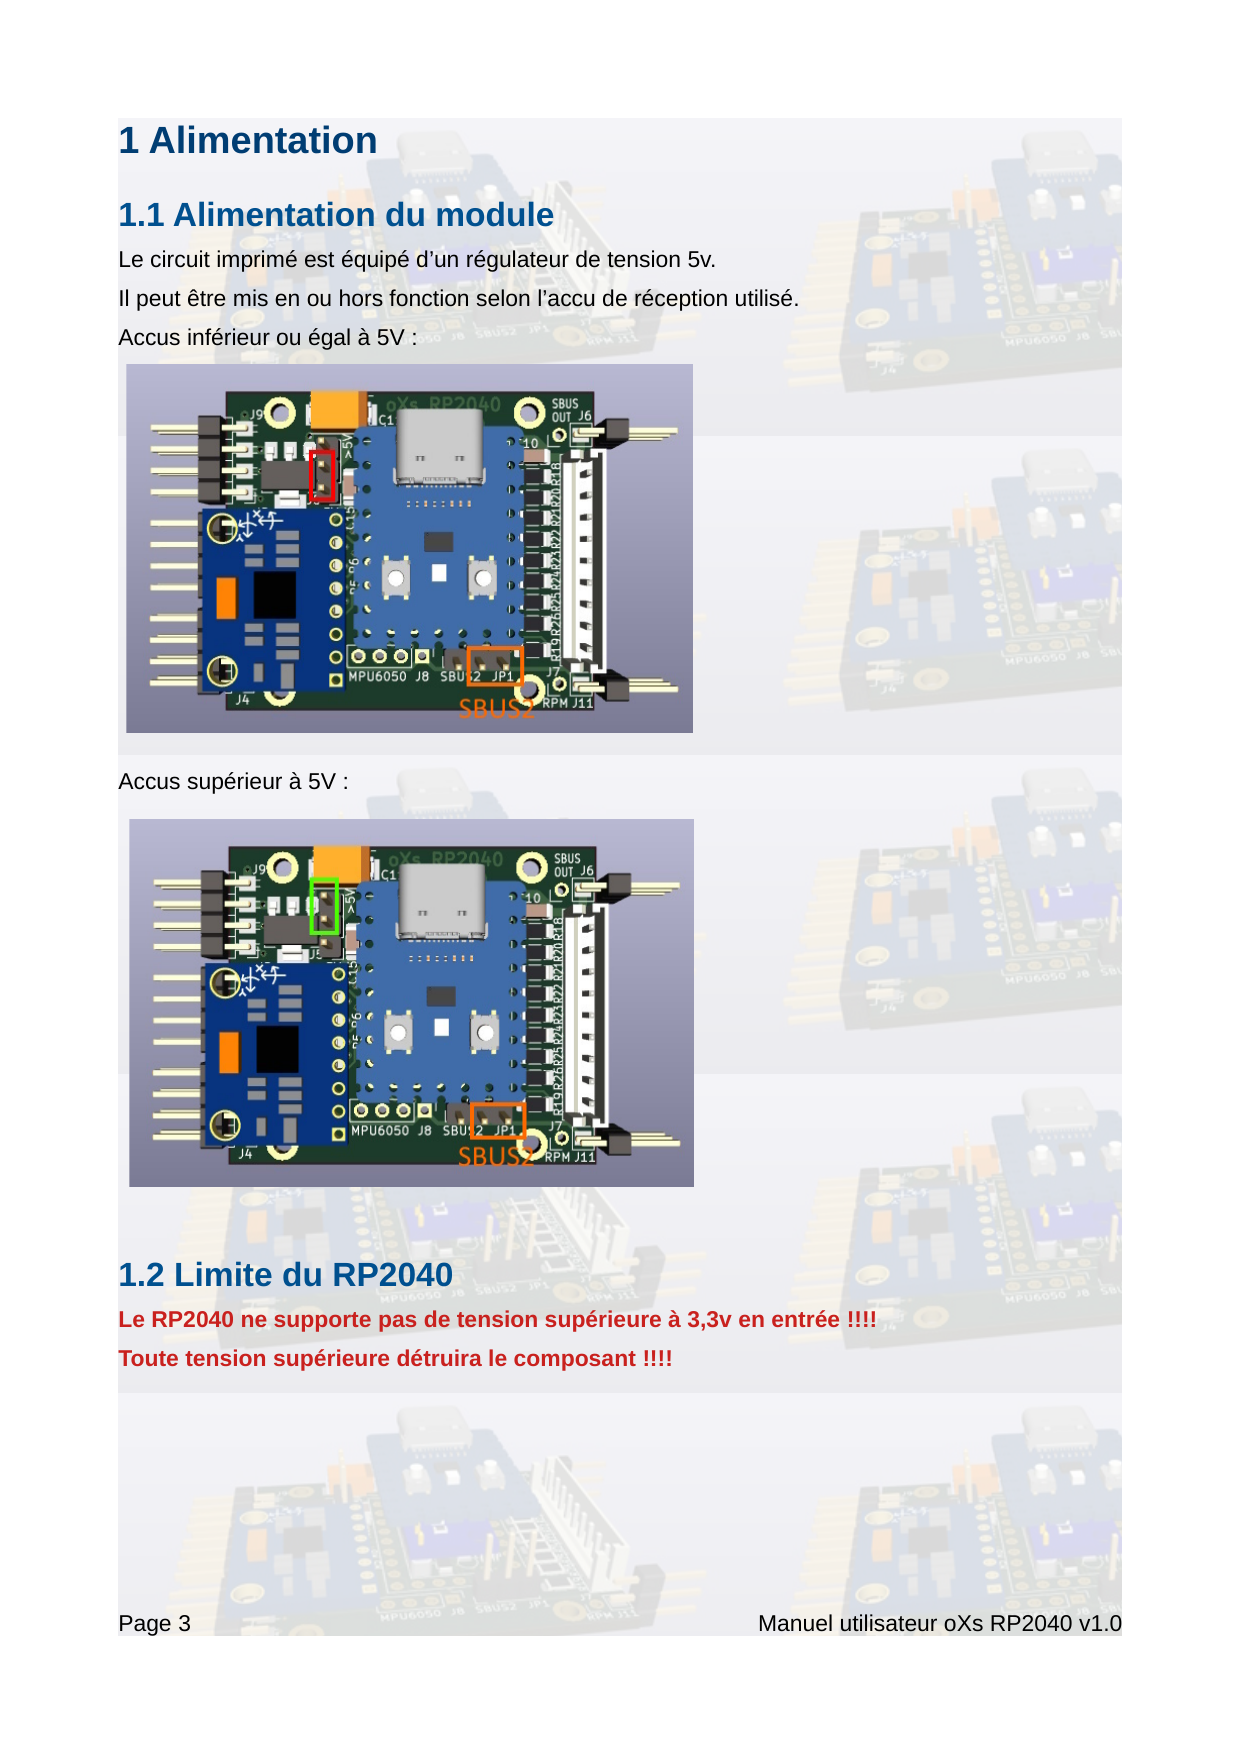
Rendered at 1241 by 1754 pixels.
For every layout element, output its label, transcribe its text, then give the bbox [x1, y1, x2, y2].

picture [126, 364, 693, 733]
subtitle 1 Alimentation [118, 118, 1122, 162]
text Accus supérieur à 5V : [118, 768, 1122, 794]
text Accus inférieur ou égal à 5V : [118, 324, 1122, 350]
subtitle 1.2 Limite du RP2040 [118, 1255, 1122, 1293]
text Toute tension supérieure détruira le composant !!!! [118, 1345, 1122, 1371]
picture [129, 819, 694, 1187]
text Le RP2040 ne supporte pas de tension supérieure à 3,3v en entrée !!!! [118, 1306, 1122, 1332]
text Le circuit imprimé est équipé d’un régulateur de tension 5v. [118, 246, 1122, 273]
text Il peut être mis en ou hors fonction selon l’accu de réception utilisé. [118, 285, 1122, 311]
subtitle 1.1 Alimentation du module [118, 195, 1122, 234]
